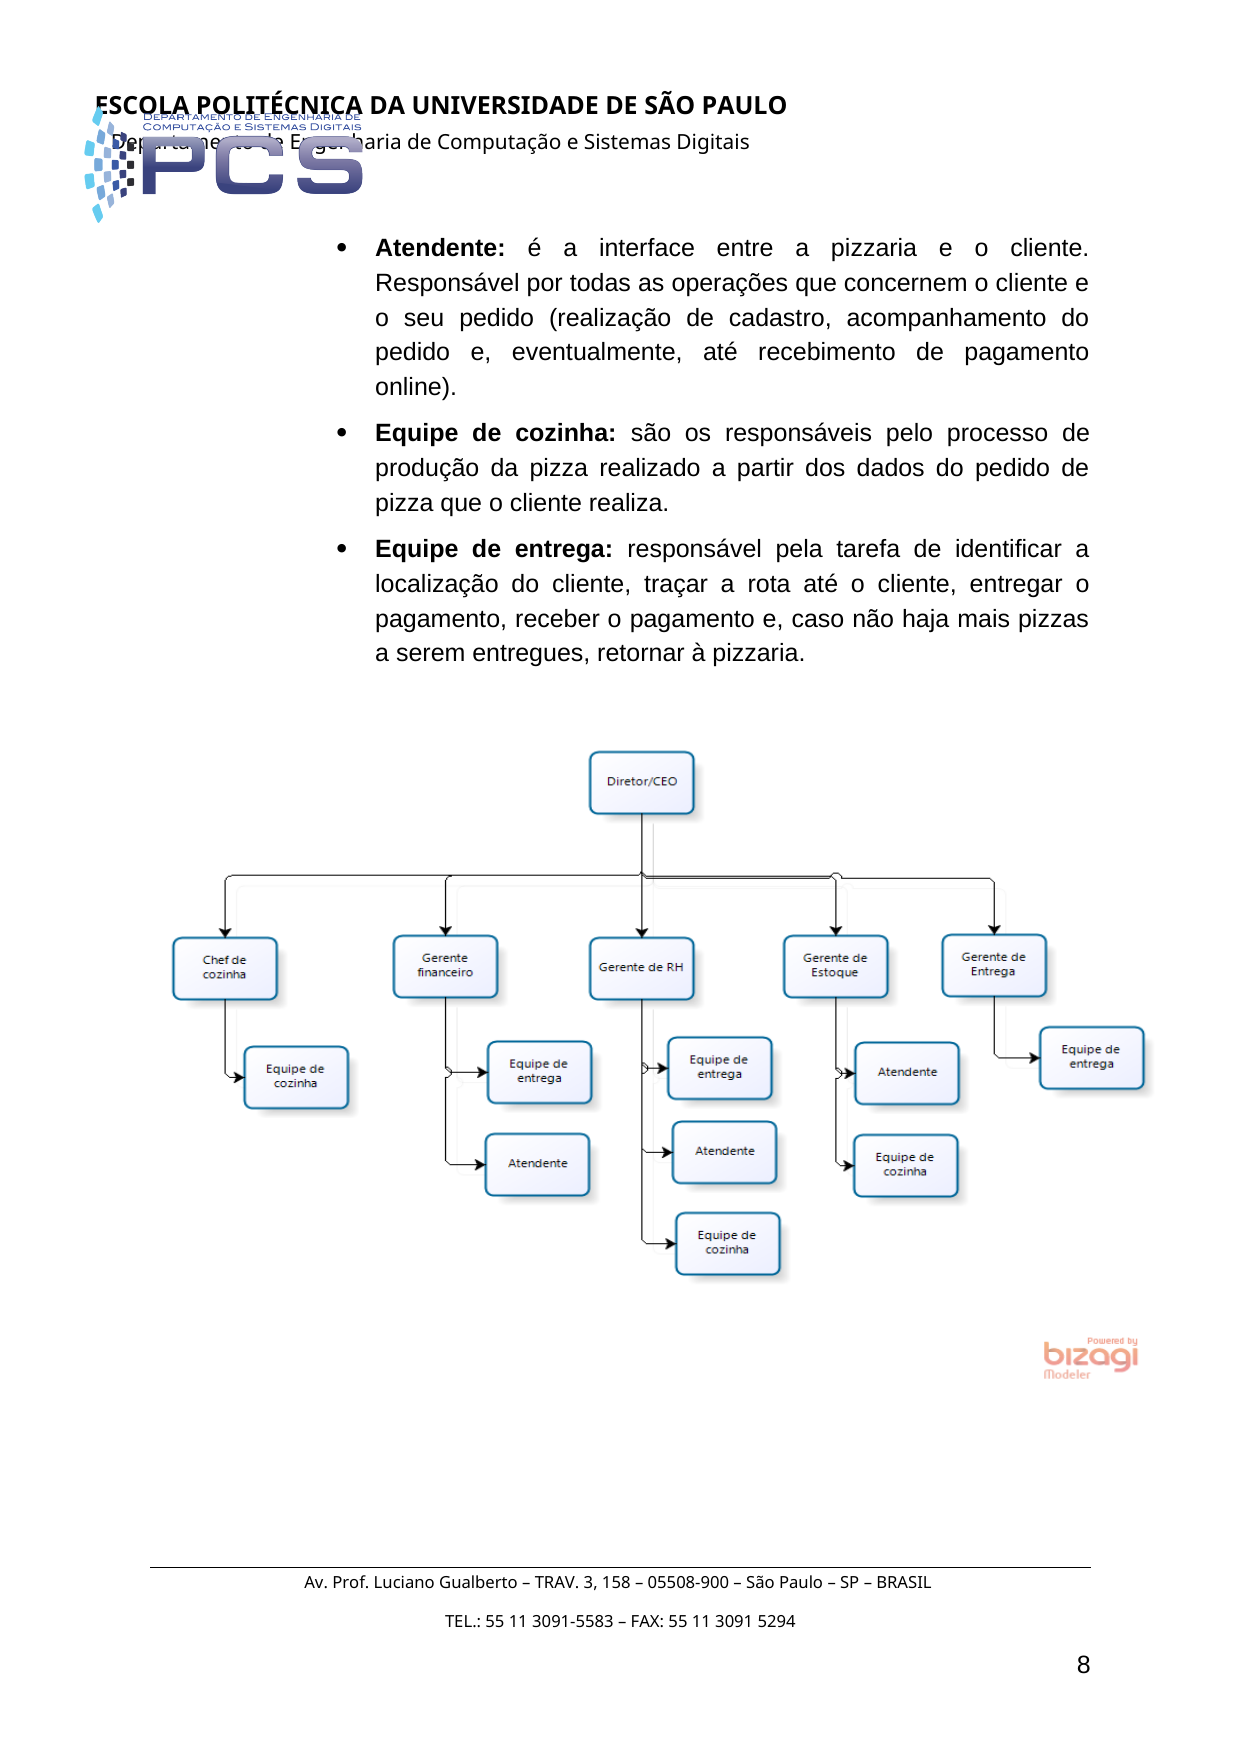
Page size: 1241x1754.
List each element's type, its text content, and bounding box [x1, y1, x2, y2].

list Equipe de entrega: responsável pela tarefa de identificar a localização do cliente, traçar a rota até o cliente, entregar o pagamento, receber o pagamento e, caso não haja mais pizzas a serem entregues, retornar à pizzaria. [337, 534, 1091, 667]
list Atendente: é a interface entre a pizzaria e o cliente. Responsável por todas as operações que concernem o cliente e o seu pedido (realização de cadastro, acompanhamento do pedido e, eventualmente, até recebimento de pagamento online). [337, 233, 1091, 400]
list Equipe de cozinha: são os responsáveis pelo processo de produção da pizza realizado a partir dos dados do pedido de pizza que o cliente realiza. [337, 418, 1091, 516]
